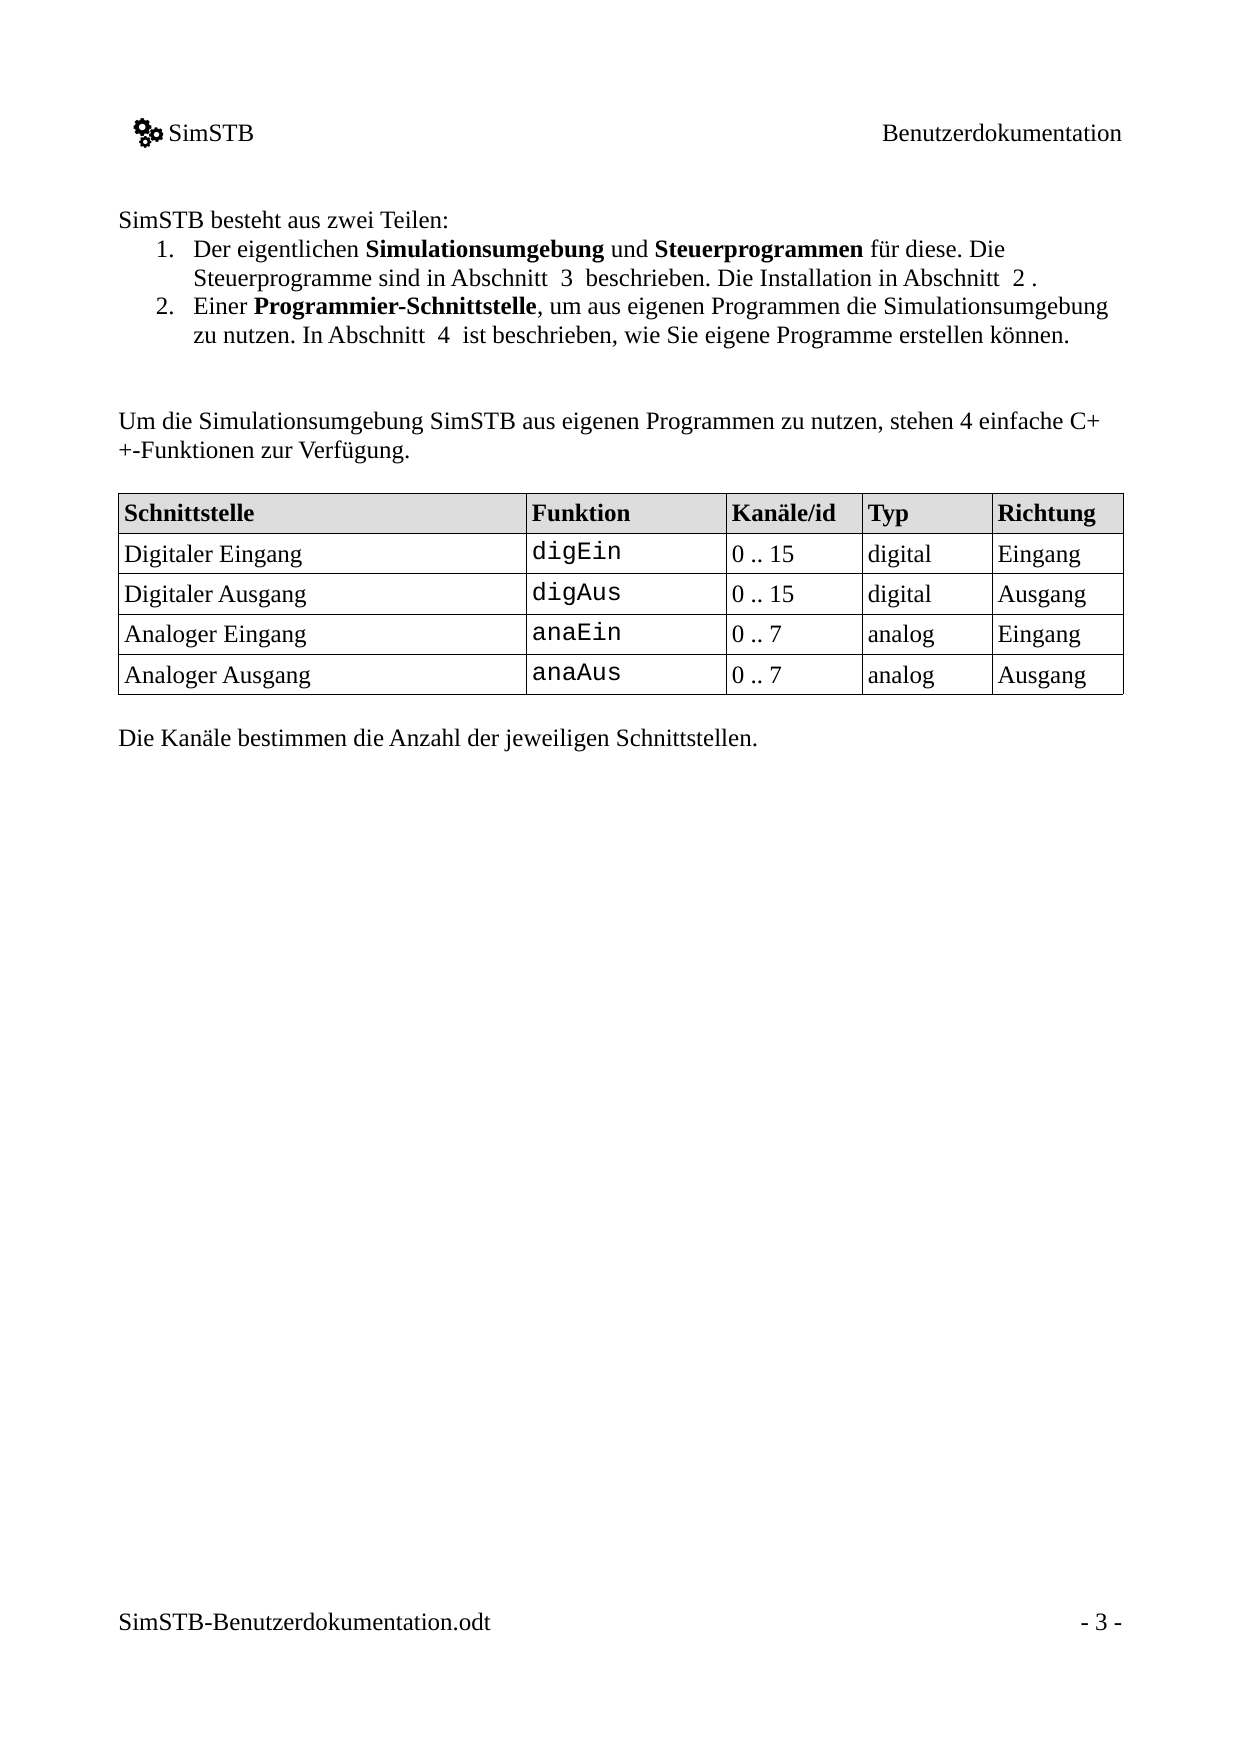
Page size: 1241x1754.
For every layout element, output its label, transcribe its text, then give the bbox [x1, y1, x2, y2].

table_header Funktion [527, 494, 726, 533]
table_cell Eingang [993, 534, 1123, 573]
table_cell digAus [527, 574, 726, 613]
table_cell Analoger Ausgang [119, 655, 526, 694]
table_cell Digitaler Eingang [119, 534, 526, 573]
table_cell 0 .. 7 [727, 615, 862, 654]
list Der eigentlichen Simulationsumgebung und Steuerprogrammen für diese. Die Steuerprogramme sind in Abschnitt 3 beschrieben. Die Installation in Abschnitt 2. [156, 234, 1122, 291]
table_cell analog [863, 655, 992, 694]
table_cell Analoger Eingang [119, 615, 526, 654]
table_header Kanäle/id [727, 494, 862, 533]
table_cell Digitaler Ausgang [119, 574, 526, 613]
table_cell digital [863, 534, 992, 573]
table_cell Ausgang [993, 574, 1123, 613]
table_header Richtung [993, 494, 1123, 533]
text Um die Simulationsumgebung SimSTB aus eigenen Programmen zu nutzen, stehen 4 einfache C++-Funktionen zur Verfügung. [118, 406, 1122, 464]
table_cell Ausgang [993, 655, 1123, 694]
picture [133, 118, 164, 148]
table_cell 0 .. 15 [727, 534, 862, 573]
table_cell anaAus [527, 655, 726, 694]
table_header Schnittstelle [119, 494, 526, 533]
table_cell anaEin [527, 615, 726, 654]
table_cell digEin [527, 534, 726, 573]
list Einer Programmier-Schnittstelle, um aus eigenen Programmen die Simulationsumgebung zu nutzen. In Abschnitt 4 ist beschrieben, wie Sie eigene Programme erstellen können. [156, 291, 1122, 349]
table_cell digital [863, 574, 992, 613]
text Die Kanäle bestimmen die Anzahl der jeweiligen Schnittstellen. [118, 723, 1122, 752]
table_header Typ [863, 494, 992, 533]
table_cell Eingang [993, 615, 1123, 654]
table_cell 0 .. 7 [727, 655, 862, 694]
table_cell 0 .. 15 [727, 574, 862, 613]
table_cell analog [863, 615, 992, 654]
text SimSTB besteht aus zwei Teilen: [118, 205, 1122, 234]
